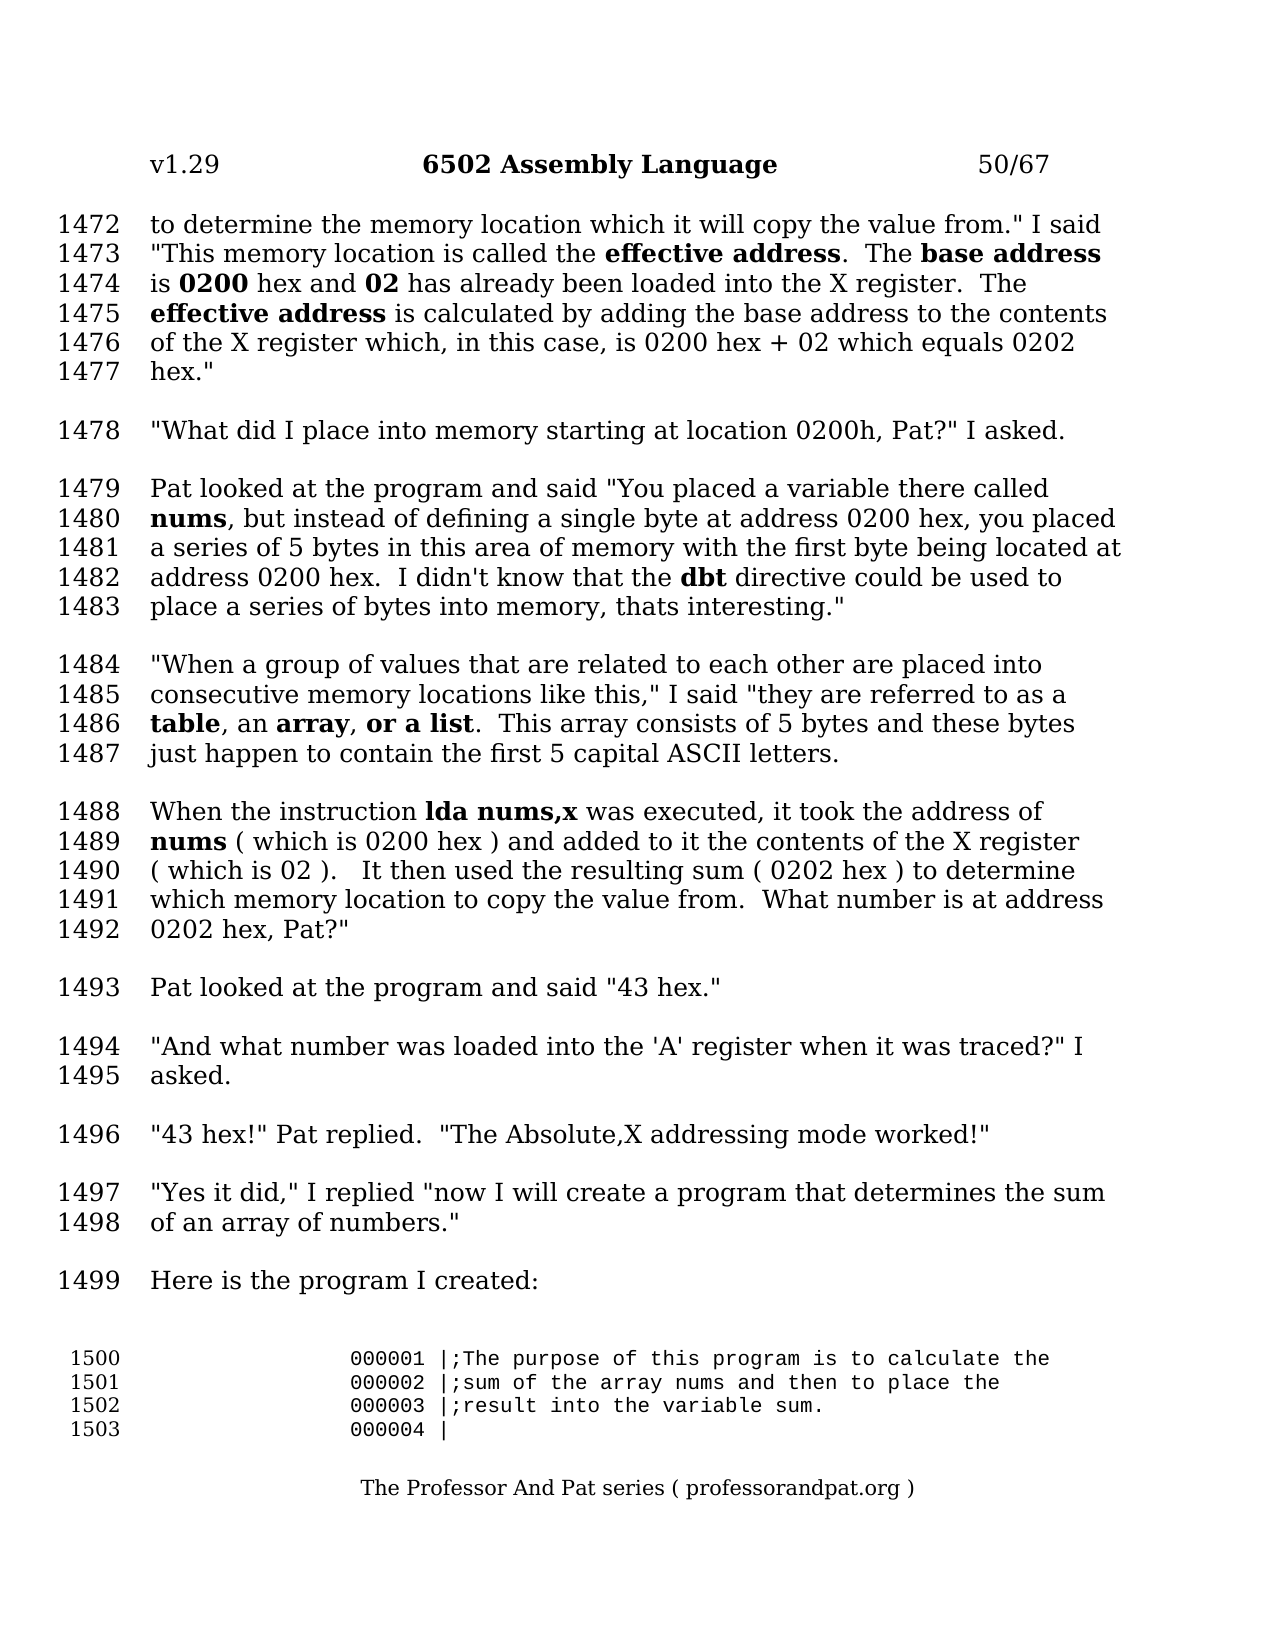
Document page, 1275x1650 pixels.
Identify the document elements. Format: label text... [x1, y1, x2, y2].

text 000002 |;sum of the array nums and then to place the [150, 1372, 1125, 1395]
text Pat looked at the program and said "You placed a variable there called nums, but instead of defining a single byte at address 0200 hex, you placed a series of 5 bytes in this area of memory with the first byte being located at address 0200 hex. I didn't know that the dbt directive could be used to place a series of bytes into memory, thats interesting." [150, 474, 1125, 621]
text Pat looked at the program and said "43 hex." [150, 973, 1125, 1003]
text "And what number was loaded into the 'A' register when it was traced?" I asked. [150, 1032, 1125, 1091]
text "What did I place into memory starting at location 0200h, Pat?" I asked. [150, 416, 1125, 445]
text "Yes it did," I replied "now I will create a program that determines the sum of an array of numbers." [150, 1178, 1125, 1237]
text Here is the program I created: [150, 1266, 1125, 1296]
text 000004 | [150, 1419, 1125, 1442]
text to determine the memory location which it will copy the value from." I said "This memory location is called the effective address. The base address is 0200 hex and 02 has already been loaded into the X register. The effective address is calculated by adding the base address to the contents of the X register which, in this case, is 0200 hex + 02 which equals 0202 hex." [150, 210, 1125, 387]
text 000003 |;result into the variable sum. [150, 1395, 1125, 1419]
text "When a group of values that are related to each other are placed into consecutive memory locations like this," I said "they are referred to as a table, an array, or a list. This array consists of 5 bytes and these bytes just happen to contain the first 5 capital ASCII letters. [150, 651, 1125, 768]
text 000001 |;The purpose of this program is to calculate the [150, 1348, 1125, 1372]
text "43 hex!" Pat replied. "The Absolute,X addressing mode worked!" [150, 1120, 1125, 1149]
text When the instruction lda nums,x was executed, it took the address of nums ( which is 0200 hex ) and added to it the contents of the X register ( which is 02 ). It then used the resulting sum ( 0202 hex ) to determine which memory location to copy the value from. What number is at address 0202 hex, Pat?" [150, 797, 1125, 944]
